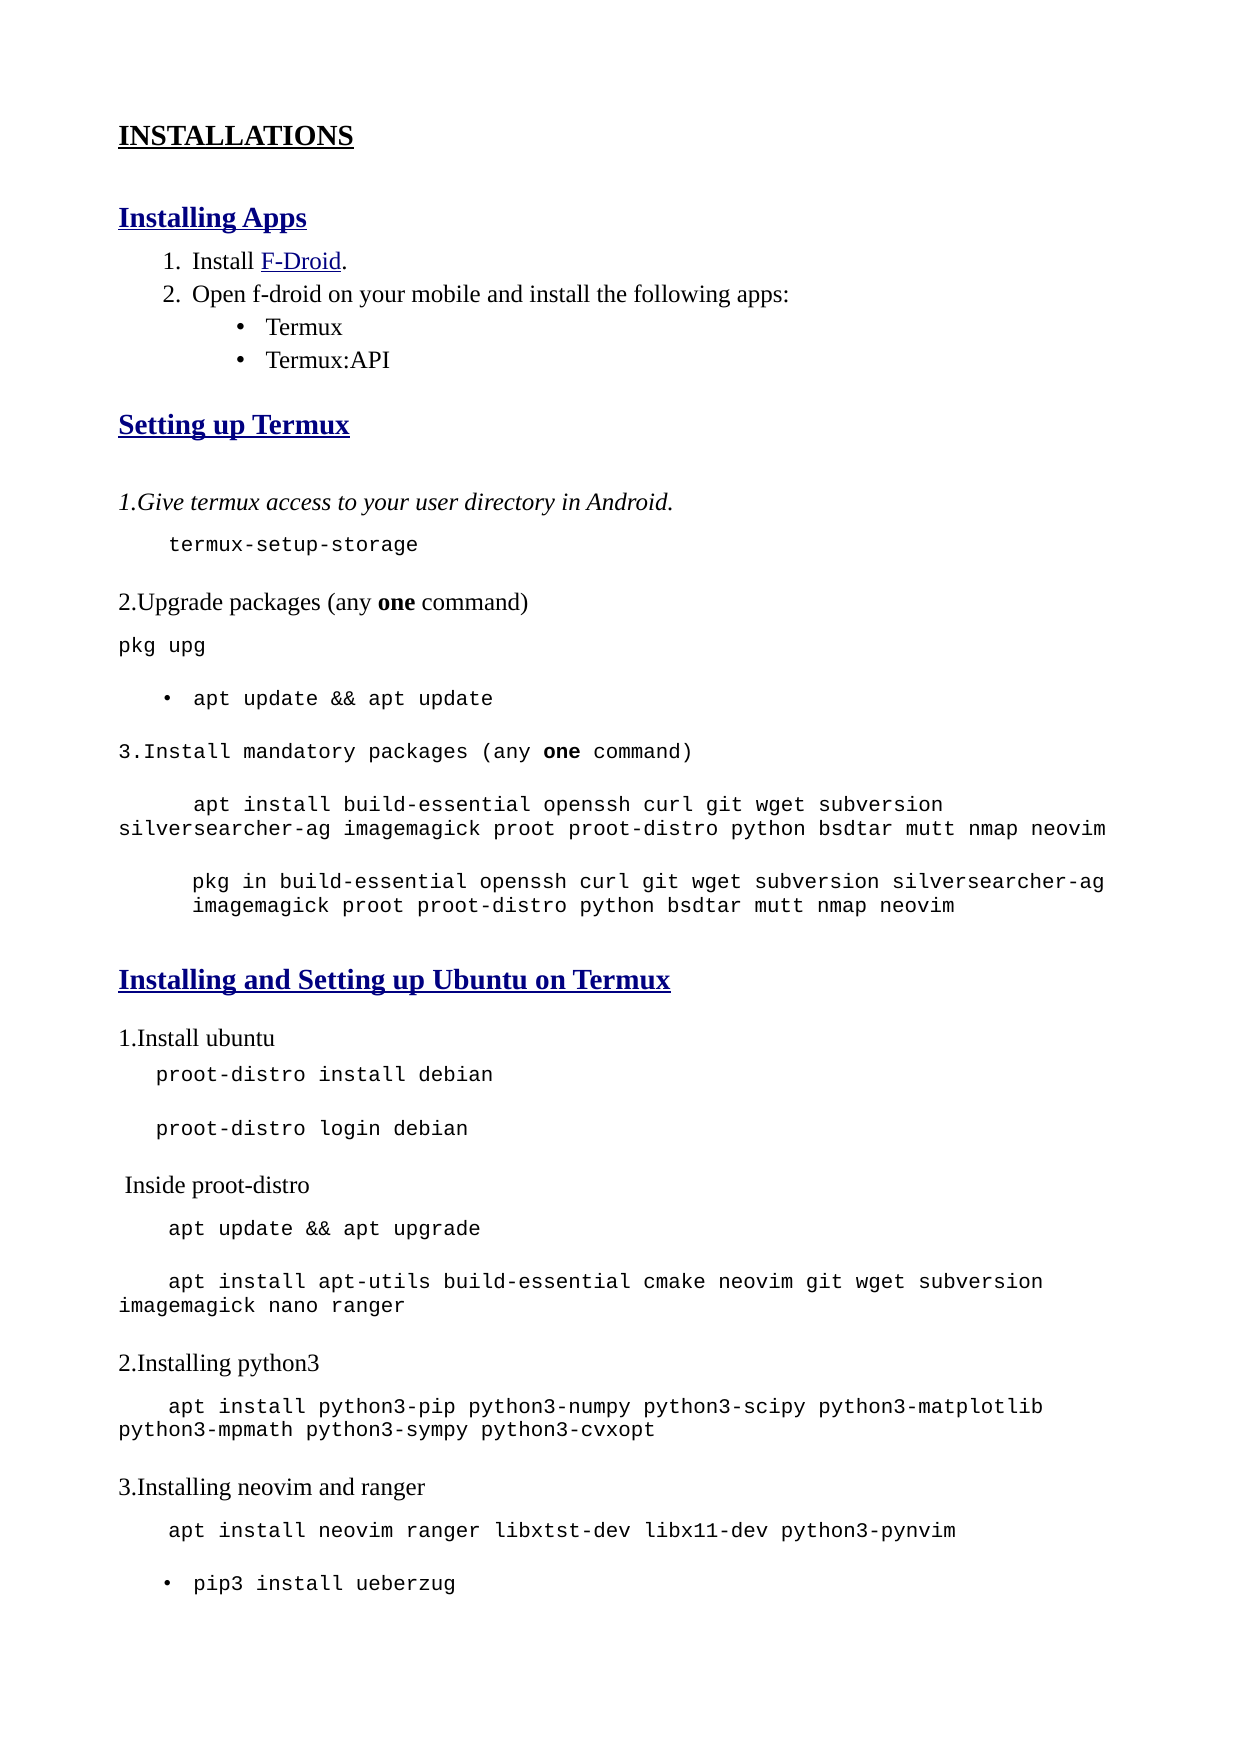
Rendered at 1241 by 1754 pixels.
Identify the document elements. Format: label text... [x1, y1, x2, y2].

subtitle Installing Apps [118, 200, 1122, 233]
subtitle 1.Install ubuntu [118, 1023, 1122, 1052]
text apt update && apt upgrade [118, 1218, 1122, 1242]
text Inside proot-distro [118, 1171, 1122, 1199]
list Termux:API [236, 345, 1122, 374]
text proot-distro login debian [118, 1117, 1122, 1141]
list Open f-droid on your mobile and install the following apps: [162, 279, 1122, 308]
list pkg in build-essential openssh curl git wget subversion silversearcher-ag imagemagick proot proot-distro python bsdtar mutt nmap neovim [162, 871, 1122, 918]
text apt install neovim ranger libxtst-dev libx11-dev python3-pynvim [118, 1520, 1122, 1544]
text 3.Install mandatory packages (any one command) [118, 741, 1122, 765]
text 1.Give termux access to your user directory in Android. [118, 487, 1122, 515]
subtitle Setting up Termux [118, 407, 1122, 441]
list Install F-Droid. [162, 246, 1122, 274]
text apt install python3-pip python3-numpy python3-scipy python3-matplotlib python3-mpmath python3-sympy python3-cvxopt [118, 1396, 1122, 1443]
text 2.Upgrade packages (any one command) [118, 587, 1122, 616]
text apt install build-essential openssh curl git wget subversion silversearcher-ag imagemagick proot proot-distro python bsdtar mutt nmap neovim [118, 794, 1122, 842]
list apt update && apt update [164, 688, 1122, 712]
text apt install apt-utils build-essential cmake neovim git wget subversion imagemagick nano ranger [118, 1271, 1122, 1319]
text proot-distro install debian [118, 1064, 1122, 1088]
list pip3 install ueberzug [164, 1573, 1122, 1597]
text 3.Installing neovim and ranger [118, 1472, 1122, 1501]
subtitle Installing and Setting up Ubuntu on Termux [118, 962, 1122, 996]
text pkg upg [118, 635, 1122, 659]
text INSTALLATIONS [118, 118, 1122, 152]
text termux-setup-storage [118, 534, 1122, 558]
text 2.Installing python3 [118, 1348, 1122, 1377]
list Termux [236, 312, 1122, 341]
